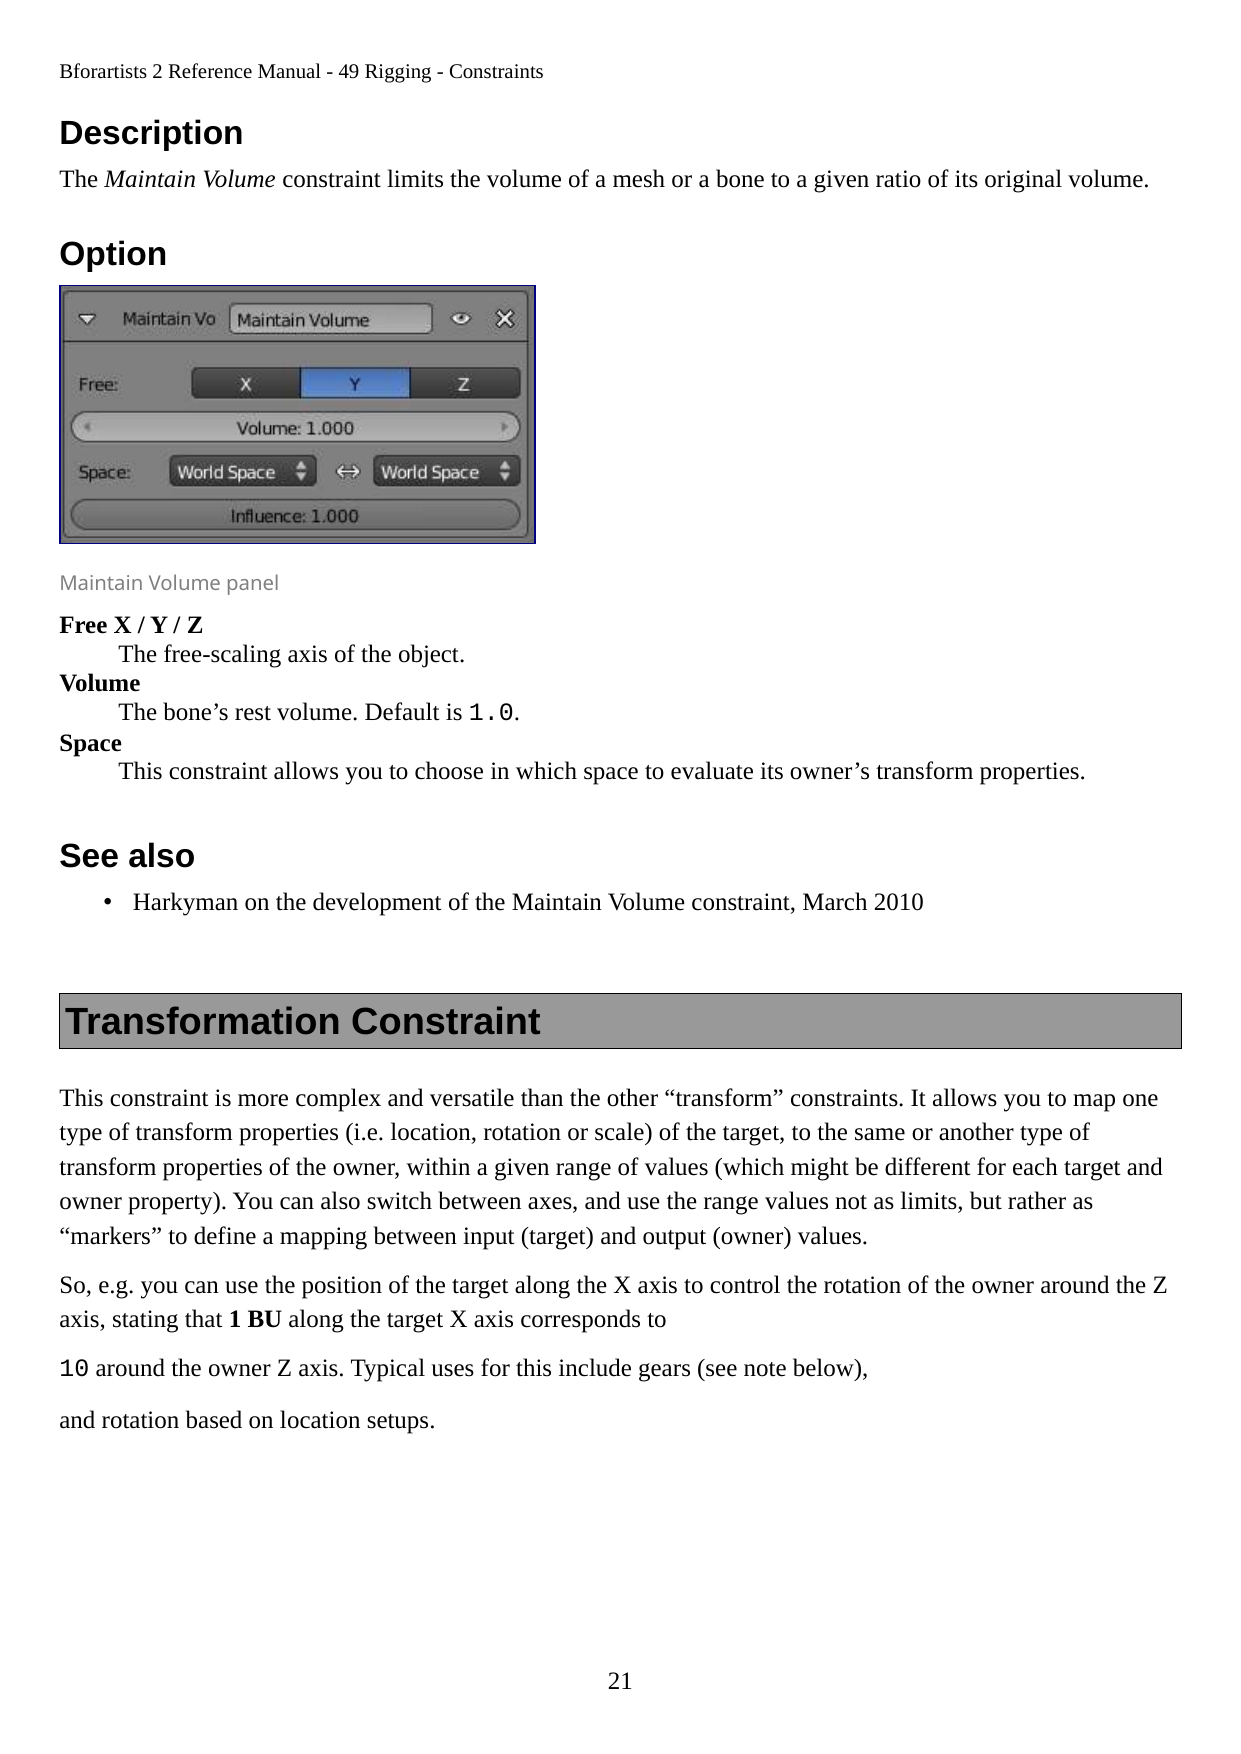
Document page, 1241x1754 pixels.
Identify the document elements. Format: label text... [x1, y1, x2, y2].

table_header Transformation Constraint [60, 994, 1181, 1048]
list The bone’s rest volume. Default is 1.0. [118, 697, 1181, 728]
list Harkyman on the development of the Maintain Volume constraint, March 2010 [103, 887, 1181, 915]
list This constraint allows you to choose in which space to evaluate its owner’s transform properties. [118, 756, 1181, 785]
subtitle See also [59, 835, 1181, 874]
text and rotation based on location setups. [59, 1405, 1181, 1434]
text This constraint is more complex and versatile than the other “transform” constraints. It allows you to map one type of transform properties (i.e. location, rotation or scale) of the target, to the same or another type of transform properties of the owner, within a given range of values (which might be different for each target and owner property). You can also switch between axes, and use the range values not as limits, but rather as “markers” to define a mapping between input (target) and output (owner) values. [59, 1083, 1181, 1249]
subtitle Space [59, 728, 1181, 756]
subtitle Description [59, 113, 1181, 151]
list The free-scaling axis of the object. [118, 639, 1181, 668]
text Maintain Volume panel [59, 565, 1181, 596]
subtitle Free X / Y / Z [59, 611, 1181, 639]
picture [61, 286, 534, 543]
subtitle Option [59, 234, 1181, 272]
text The Maintain Volume constraint limits the volume of a mesh or a bone to a given ratio of its original volume. [59, 164, 1181, 192]
text So, e.g. you can use the position of the target along the X axis to control the rotation of the owner around the Z axis, stating that 1 BU along the target X axis corresponds to [59, 1270, 1181, 1333]
subtitle Volume [59, 668, 1181, 697]
text 10 around the owner Z axis. Typical uses for this include gears (see note below), [59, 1353, 1181, 1384]
